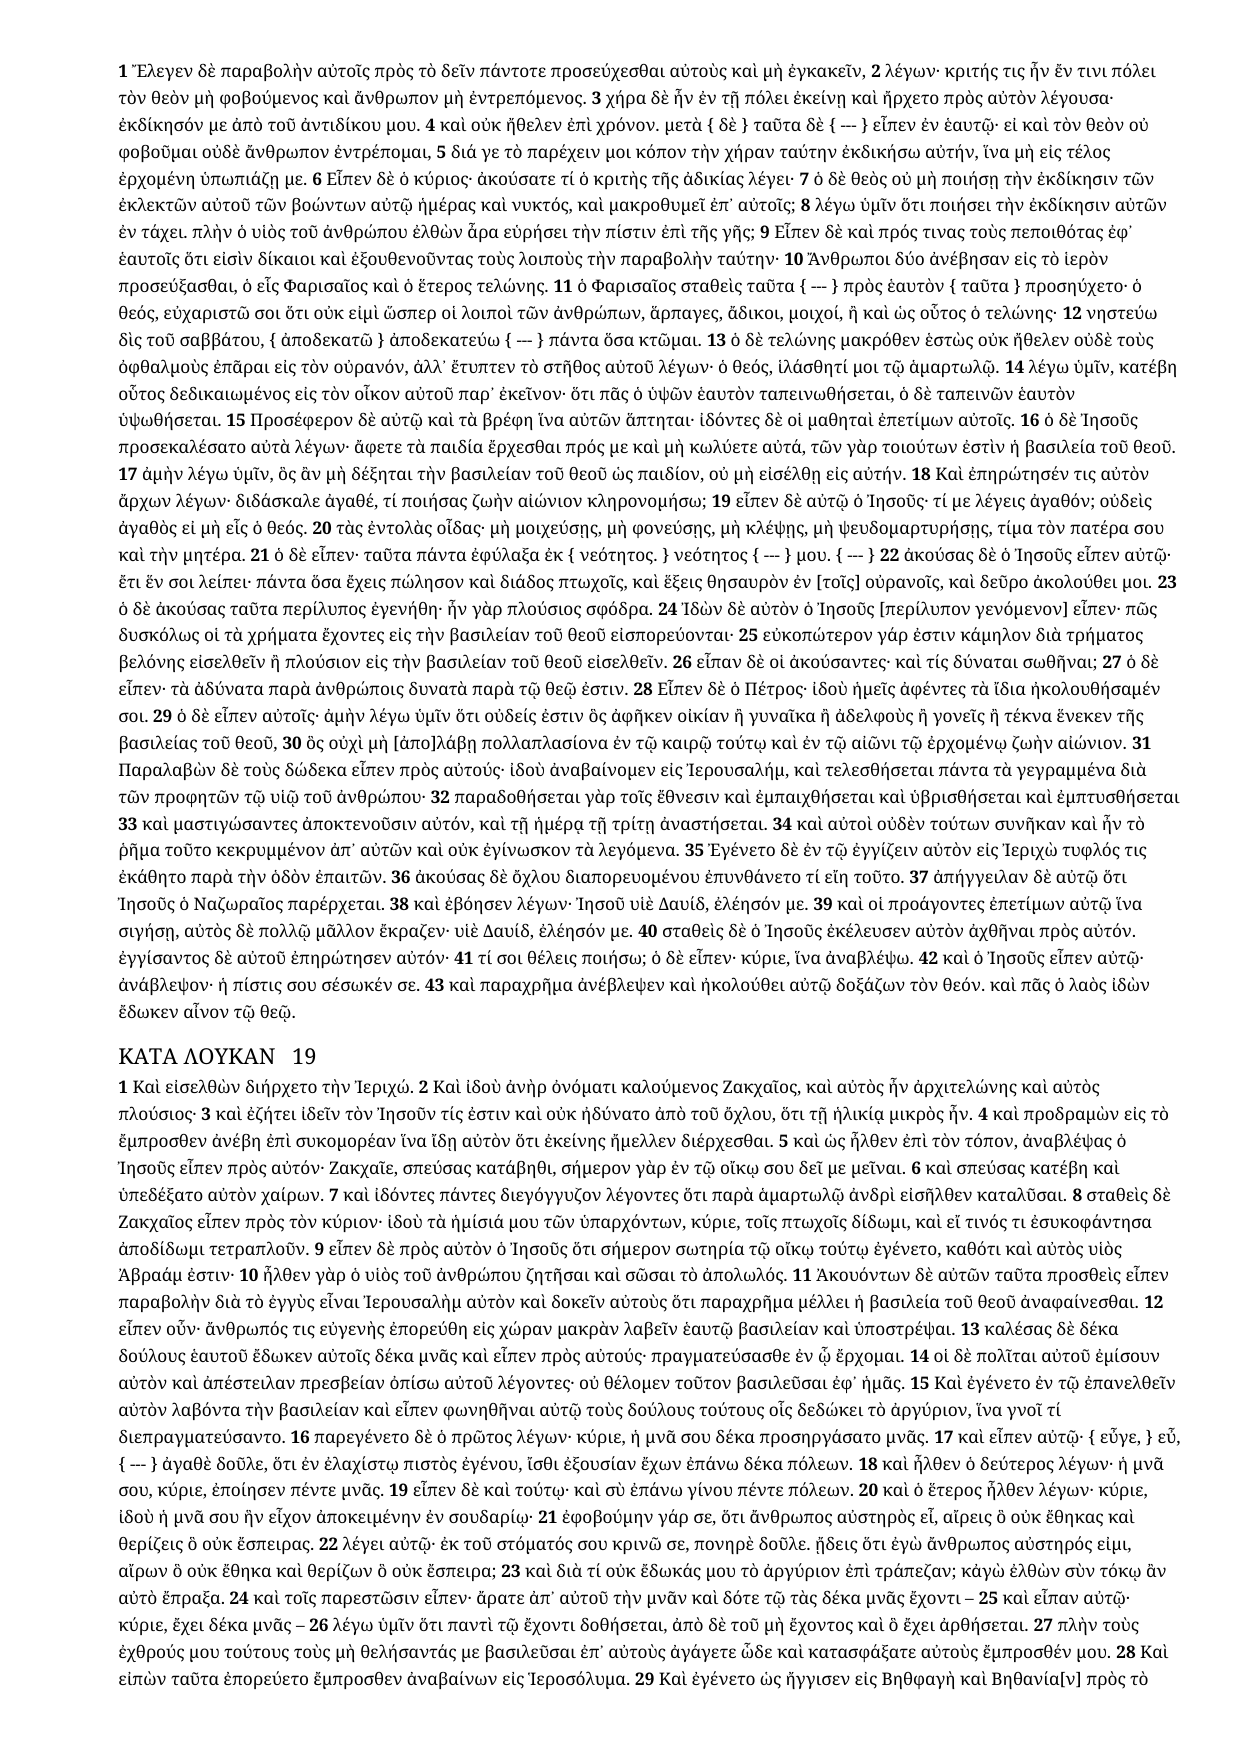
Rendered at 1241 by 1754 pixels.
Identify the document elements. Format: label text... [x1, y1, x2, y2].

text 1 Ἔλεγεν δὲ παραβολὴν αὐτοῖς πρὸς τὸ δεῖν πάντοτε προσεύχεσθαι αὐτοὺς καὶ μὴ ἐγκακεῖν, 2 λέγων· κριτής τις ἦν ἔν τινι πόλει τὸν θεὸν μὴ φοβούμενος καὶ ἄνθρωπον μὴ ἐντρεπόμενος. 3 χήρα δὲ ἦν ἐν τῇ πόλει ἐκείνῃ καὶ ἤρχετο πρὸς αὐτὸν λέγουσα· ἐκδίκησόν με ἀπὸ τοῦ ἀντιδίκου μου. 4 καὶ οὐκ ἤθελεν ἐπὶ χρόνον. μετὰ { δὲ } ταῦτα δὲ { --- } εἶπεν ἐν ἑαυτῷ· εἰ καὶ τὸν θεὸν οὐ φοβοῦμαι οὐδὲ ἄνθρωπον ἐντρέπομαι, 5 διά γε τὸ παρέχειν μοι κόπον τὴν χήραν ταύτην ἐκδικήσω αὐτήν, ἵνα μὴ εἰς τέλος ἐρχομένη ὑπωπιάζῃ με. 6 Εἶπεν δὲ ὁ κύριος· ἀκούσατε τί ὁ κριτὴς τῆς ἀδικίας λέγει· 7 ὁ δὲ θεὸς οὐ μὴ ποιήσῃ τὴν ἐκδίκησιν τῶν ἐκλεκτῶν αὐτοῦ τῶν βοώντων αὐτῷ ἡμέρας καὶ νυκτός, καὶ μακροθυμεῖ ἐπ᾽ αὐτοῖς; 8 λέγω ὑμῖν ὅτι ποιήσει τὴν ἐκδίκησιν αὐτῶν ἐν τάχει. πλὴν ὁ υἱὸς τοῦ ἀνθρώπου ἐλθὼν ἆρα εὑρήσει τὴν πίστιν ἐπὶ τῆς γῆς; 9 Εἶπεν δὲ καὶ πρός τινας τοὺς πεποιθότας ἐφ᾽ ἑαυτοῖς ὅτι εἰσὶν δίκαιοι καὶ ἐξουθενοῦντας τοὺς λοιποὺς τὴν παραβολὴν ταύτην· 10 Ἄνθρωποι δύο ἀνέβησαν εἰς τὸ ἱερὸν προσεύξασθαι, ὁ εἷς Φαρισαῖος καὶ ὁ ἕτερος τελώνης. 11 ὁ Φαρισαῖος σταθεὶς ταῦτα { --- } πρὸς ἑαυτὸν { ταῦτα } προσηύχετο· ὁ θεός, εὐχαριστῶ σοι ὅτι οὐκ εἰμὶ ὥσπερ οἱ λοιποὶ τῶν ἀνθρώπων, ἅρπαγες, ἄδικοι, μοιχοί, ἢ καὶ ὡς οὗτος ὁ τελώνης· 12 νηστεύω δὶς τοῦ σαββάτου, { ἀποδεκατῶ } ἀποδεκατεύω { --- } πάντα ὅσα κτῶμαι. 13 ὁ δὲ τελώνης μακρόθεν ἑστὼς οὐκ ἤθελεν οὐδὲ τοὺς ὀφθαλμοὺς ἐπᾶραι εἰς τὸν οὐρανόν, ἀλλ᾽ ἔτυπτεν τὸ στῆθος αὐτοῦ λέγων· ὁ θεός, ἱλάσθητί μοι τῷ ἁμαρτωλῷ. 14 λέγω ὑμῖν, κατέβη οὗτος δεδικαιωμένος εἰς τὸν οἶκον αὐτοῦ παρ᾽ ἐκεῖνον· ὅτι πᾶς ὁ ὑψῶν ἑαυτὸν ταπεινωθήσεται, ὁ δὲ ταπεινῶν ἑαυτὸν ὑψωθήσεται. 15 Προσέφερον δὲ αὐτῷ καὶ τὰ βρέφη ἵνα αὐτῶν ἅπτηται· ἰδόντες δὲ οἱ μαθηταὶ ἐπετίμων αὐτοῖς. 16 ὁ δὲ Ἰησοῦς προσεκαλέσατο αὐτὰ λέγων· ἄφετε τὰ παιδία ἔρχεσθαι πρός με καὶ μὴ κωλύετε αὐτά, τῶν γὰρ τοιούτων ἐστὶν ἡ βασιλεία τοῦ θεοῦ. 17 ἀμὴν λέγω ὑμῖν, ὃς ἂν μὴ δέξηται τὴν βασιλείαν τοῦ θεοῦ ὡς παιδίον, οὐ μὴ εἰσέλθῃ εἰς αὐτήν. 18 Καὶ ἐπηρώτησέν τις αὐτὸν ἄρχων λέγων· διδάσκαλε ἀγαθέ, τί ποιήσας ζωὴν αἰώνιον κληρονομήσω; 19 εἶπεν δὲ αὐτῷ ὁ Ἰησοῦς· τί με λέγεις ἀγαθόν; οὐδεὶς ἀγαθὸς εἰ μὴ εἷς ὁ θεός. 20 τὰς ἐντολὰς οἶδας· μὴ μοιχεύσῃς, μὴ φονεύσῃς, μὴ κλέψῃς, μὴ ψευδομαρτυρήσῃς, τίμα τὸν πατέρα σου καὶ τὴν μητέρα. 21 ὁ δὲ εἶπεν· ταῦτα πάντα ἐφύλαξα ἐκ { νεότητος. } νεότητος { --- } μου. { --- } 22 ἀκούσας δὲ ὁ Ἰησοῦς εἶπεν αὐτῷ· ἔτι ἕν σοι λείπει· πάντα ὅσα ἔχεις πώλησον καὶ διάδος πτωχοῖς, καὶ ἕξεις θησαυρὸν ἐν [τοῖς] οὐρανοῖς, καὶ δεῦρο ἀκολούθει μοι. 23 ὁ δὲ ἀκούσας ταῦτα περίλυπος ἐγενήθη· ἦν γὰρ πλούσιος σφόδρα. 24 Ἰδὼν δὲ αὐτὸν ὁ Ἰησοῦς [περίλυπον γενόμενον] εἶπεν· πῶς δυσκόλως οἱ τὰ χρήματα ἔχοντες εἰς τὴν βασιλείαν τοῦ θεοῦ εἰσπορεύονται· 25 εὐκοπώτερον γάρ ἐστιν κάμηλον διὰ τρήματος βελόνης εἰσελθεῖν ἢ πλούσιον εἰς τὴν βασιλείαν τοῦ θεοῦ εἰσελθεῖν. 26 εἶπαν δὲ οἱ ἀκούσαντες· καὶ τίς δύναται σωθῆναι; 27 ὁ δὲ εἶπεν· τὰ ἀδύνατα παρὰ ἀνθρώποις δυνατὰ παρὰ τῷ θεῷ ἐστιν. 28 Εἶπεν δὲ ὁ Πέτρος· ἰδοὺ ἡμεῖς ἀφέντες τὰ ἴδια ἠκολουθήσαμέν σοι. 29 ὁ δὲ εἶπεν αὐτοῖς· ἀμὴν λέγω ὑμῖν ὅτι οὐδείς ἐστιν ὃς ἀφῆκεν οἰκίαν ἢ γυναῖκα ἢ ἀδελφοὺς ἢ γονεῖς ἢ τέκνα ἕνεκεν τῆς βασιλείας τοῦ θεοῦ, 30 ὃς οὐχὶ μὴ [ἀπο]λάβῃ πολλαπλασίονα ἐν τῷ καιρῷ τούτῳ καὶ ἐν τῷ αἰῶνι τῷ ἐρχομένῳ ζωὴν αἰώνιον. 31 Παραλαβὼν δὲ τοὺς δώδεκα εἶπεν πρὸς αὐτούς· ἰδοὺ ἀναβαίνομεν εἰς Ἰερουσαλήμ, καὶ τελεσθήσεται πάντα τὰ γεγραμμένα διὰ τῶν προφητῶν τῷ υἱῷ τοῦ ἀνθρώπου· 32 παραδοθήσεται γὰρ τοῖς ἔθνεσιν καὶ ἐμπαιχθήσεται καὶ ὑβρισθήσεται καὶ ἐμπτυσθήσεται 33 καὶ μαστιγώσαντες ἀποκτενοῦσιν αὐτόν, καὶ τῇ ἡμέρᾳ τῇ τρίτῃ ἀναστήσεται. 34 καὶ αὐτοὶ οὐδὲν τούτων συνῆκαν καὶ ἦν τὸ ῥῆμα τοῦτο κεκρυμμένον ἀπ᾽ αὐτῶν καὶ οὐκ ἐγίνωσκον τὰ λεγόμενα. 35 Ἐγένετο δὲ ἐν τῷ ἐγγίζειν αὐτὸν εἰς Ἰεριχὼ τυφλός τις ἐκάθητο παρὰ τὴν ὁδὸν ἐπαιτῶν. 36 ἀκούσας δὲ ὄχλου διαπορευομένου ἐπυνθάνετο τί εἴη τοῦτο. 37 ἀπήγγειλαν δὲ αὐτῷ ὅτι Ἰησοῦς ὁ Ναζωραῖος παρέρχεται. 38 καὶ ἐβόησεν λέγων· Ἰησοῦ υἱὲ Δαυίδ, ἐλέησόν με. 39 καὶ οἱ προάγοντες ἐπετίμων αὐτῷ ἵνα σιγήσῃ, αὐτὸς δὲ πολλῷ μᾶλλον ἔκραζεν· υἱὲ Δαυίδ, ἐλέησόν με. 40 σταθεὶς δὲ ὁ Ἰησοῦς ἐκέλευσεν αὐτὸν ἀχθῆναι πρὸς αὐτόν. ἐγγίσαντος δὲ αὐτοῦ ἐπηρώτησεν αὐτόν· 41 τί σοι θέλεις ποιήσω; ὁ δὲ εἶπεν· κύριε, ἵνα ἀναβλέψω. 42 καὶ ὁ Ἰησοῦς εἶπεν αὐτῷ· ἀνάβλεψον· ἡ πίστις σου σέσωκέν σε. 43 καὶ παραχρῆμα ἀνέβλεψεν καὶ ἠκολούθει αὐτῷ δοξάζων τὸν θεόν. καὶ πᾶς ὁ λαὸς ἰδὼν ἔδωκεν αἶνον τῷ θεῷ. [118, 59, 1181, 1023]
text ΚΑΤΑ ΛΟΥΚΑΝ 19 [118, 1041, 1181, 1071]
text 1 Καὶ εἰσελθὼν διήρχετο τὴν Ἰεριχώ. 2 Καὶ ἰδοὺ ἀνὴρ ὀνόματι καλούμενος Ζακχαῖος, καὶ αὐτὸς ἦν ἀρχιτελώνης καὶ αὐτὸς πλούσιος· 3 καὶ ἐζήτει ἰδεῖν τὸν Ἰησοῦν τίς ἐστιν καὶ οὐκ ἠδύνατο ἀπὸ τοῦ ὄχλου, ὅτι τῇ ἡλικίᾳ μικρὸς ἦν. 4 καὶ προδραμὼν εἰς τὸ ἔμπροσθεν ἀνέβη ἐπὶ συκομορέαν ἵνα ἴδῃ αὐτὸν ὅτι ἐκείνης ἤμελλεν διέρχεσθαι. 5 καὶ ὡς ἦλθεν ἐπὶ τὸν τόπον, ἀναβλέψας ὁ Ἰησοῦς εἶπεν πρὸς αὐτόν· Ζακχαῖε, σπεύσας κατάβηθι, σήμερον γὰρ ἐν τῷ οἴκῳ σου δεῖ με μεῖναι. 6 καὶ σπεύσας κατέβη καὶ ὑπεδέξατο αὐτὸν χαίρων. 7 καὶ ἰδόντες πάντες διεγόγγυζον λέγοντες ὅτι παρὰ ἁμαρτωλῷ ἀνδρὶ εἰσῆλθεν καταλῦσαι. 8 σταθεὶς δὲ Ζακχαῖος εἶπεν πρὸς τὸν κύριον· ἰδοὺ τὰ ἡμίσιά μου τῶν ὑπαρχόντων, κύριε, τοῖς πτωχοῖς δίδωμι, καὶ εἴ τινός τι ἐσυκοφάντησα ἀποδίδωμι τετραπλοῦν. 9 εἶπεν δὲ πρὸς αὐτὸν ὁ Ἰησοῦς ὅτι σήμερον σωτηρία τῷ οἴκῳ τούτῳ ἐγένετο, καθότι καὶ αὐτὸς υἱὸς Ἀβραάμ ἐστιν· 10 ἦλθεν γὰρ ὁ υἱὸς τοῦ ἀνθρώπου ζητῆσαι καὶ σῶσαι τὸ ἀπολωλός. 11 Ἀκουόντων δὲ αὐτῶν ταῦτα προσθεὶς εἶπεν παραβολὴν διὰ τὸ ἐγγὺς εἶναι Ἰερουσαλὴμ αὐτὸν καὶ δοκεῖν αὐτοὺς ὅτι παραχρῆμα μέλλει ἡ βασιλεία τοῦ θεοῦ ἀναφαίνεσθαι. 12 εἶπεν οὖν· ἄνθρωπός τις εὐγενὴς ἐπορεύθη εἰς χώραν μακρὰν λαβεῖν ἑαυτῷ βασιλείαν καὶ ὑποστρέψαι. 13 καλέσας δὲ δέκα δούλους ἑαυτοῦ ἔδωκεν αὐτοῖς δέκα μνᾶς καὶ εἶπεν πρὸς αὐτούς· πραγματεύσασθε ἐν ᾧ ἔρχομαι. 14 οἱ δὲ πολῖται αὐτοῦ ἐμίσουν αὐτὸν καὶ ἀπέστειλαν πρεσβείαν ὀπίσω αὐτοῦ λέγοντες· οὐ θέλομεν τοῦτον βασιλεῦσαι ἐφ᾽ ἡμᾶς. 15 Καὶ ἐγένετο ἐν τῷ ἐπανελθεῖν αὐτὸν λαβόντα τὴν βασιλείαν καὶ εἶπεν φωνηθῆναι αὐτῷ τοὺς δούλους τούτους οἷς δεδώκει τὸ ἀργύριον, ἵνα γνοῖ τί διεπραγματεύσαντο. 16 παρεγένετο δὲ ὁ πρῶτος λέγων· κύριε, ἡ μνᾶ σου δέκα προσηργάσατο μνᾶς. 17 καὶ εἶπεν αὐτῷ· { εὖγε, } εὖ, { --- } ἀγαθὲ δοῦλε, ὅτι ἐν ἐλαχίστῳ πιστὸς ἐγένου, ἴσθι ἐξουσίαν ἔχων ἐπάνω δέκα πόλεων. 18 καὶ ἦλθεν ὁ δεύτερος λέγων· ἡ μνᾶ σου, κύριε, ἐποίησεν πέντε μνᾶς. 19 εἶπεν δὲ καὶ τούτῳ· καὶ σὺ ἐπάνω γίνου πέντε πόλεων. 20 καὶ ὁ ἕτερος ἦλθεν λέγων· κύριε, ἰδοὺ ἡ μνᾶ σου ἣν εἶχον ἀποκειμένην ἐν σουδαρίῳ· 21 ἐφοβούμην γάρ σε, ὅτι ἄνθρωπος αὐστηρὸς εἶ, αἴρεις ὃ οὐκ ἔθηκας καὶ θερίζεις ὃ οὐκ ἔσπειρας. 22 λέγει αὐτῷ· ἐκ τοῦ στόματός σου κρινῶ σε, πονηρὲ δοῦλε. ᾔδεις ὅτι ἐγὼ ἄνθρωπος αὐστηρός εἰμι, αἴρων ὃ οὐκ ἔθηκα καὶ θερίζων ὃ οὐκ ἔσπειρα; 23 καὶ διὰ τί οὐκ ἔδωκάς μου τὸ ἀργύριον ἐπὶ τράπεζαν; κἀγὼ ἐλθὼν σὺν τόκῳ ἂν αὐτὸ ἔπραξα. 24 καὶ τοῖς παρεστῶσιν εἶπεν· ἄρατε ἀπ᾽ αὐτοῦ τὴν μνᾶν καὶ δότε τῷ τὰς δέκα μνᾶς ἔχοντι – 25 καὶ εἶπαν αὐτῷ· κύριε, ἔχει δέκα μνᾶς – 26 λέγω ὑμῖν ὅτι παντὶ τῷ ἔχοντι δοθήσεται, ἀπὸ δὲ τοῦ μὴ ἔχοντος καὶ ὃ ἔχει ἀρθήσεται. 27 πλὴν τοὺς ἐχθρούς μου τούτους τοὺς μὴ θελήσαντάς με βασιλεῦσαι ἐπ᾽ αὐτοὺς ἀγάγετε ὧδε καὶ κατασφάξατε αὐτοὺς ἔμπροσθέν μου. 28 Καὶ εἰπὼν ταῦτα ἐπορεύετο ἔμπροσθεν ἀναβαίνων εἰς Ἱεροσόλυμα. 29 Καὶ ἐγένετο ὡς ἤγγισεν εἰς Βηθφαγὴ καὶ Βηθανία[ν] πρὸς τὸ [118, 1075, 1181, 1690]
